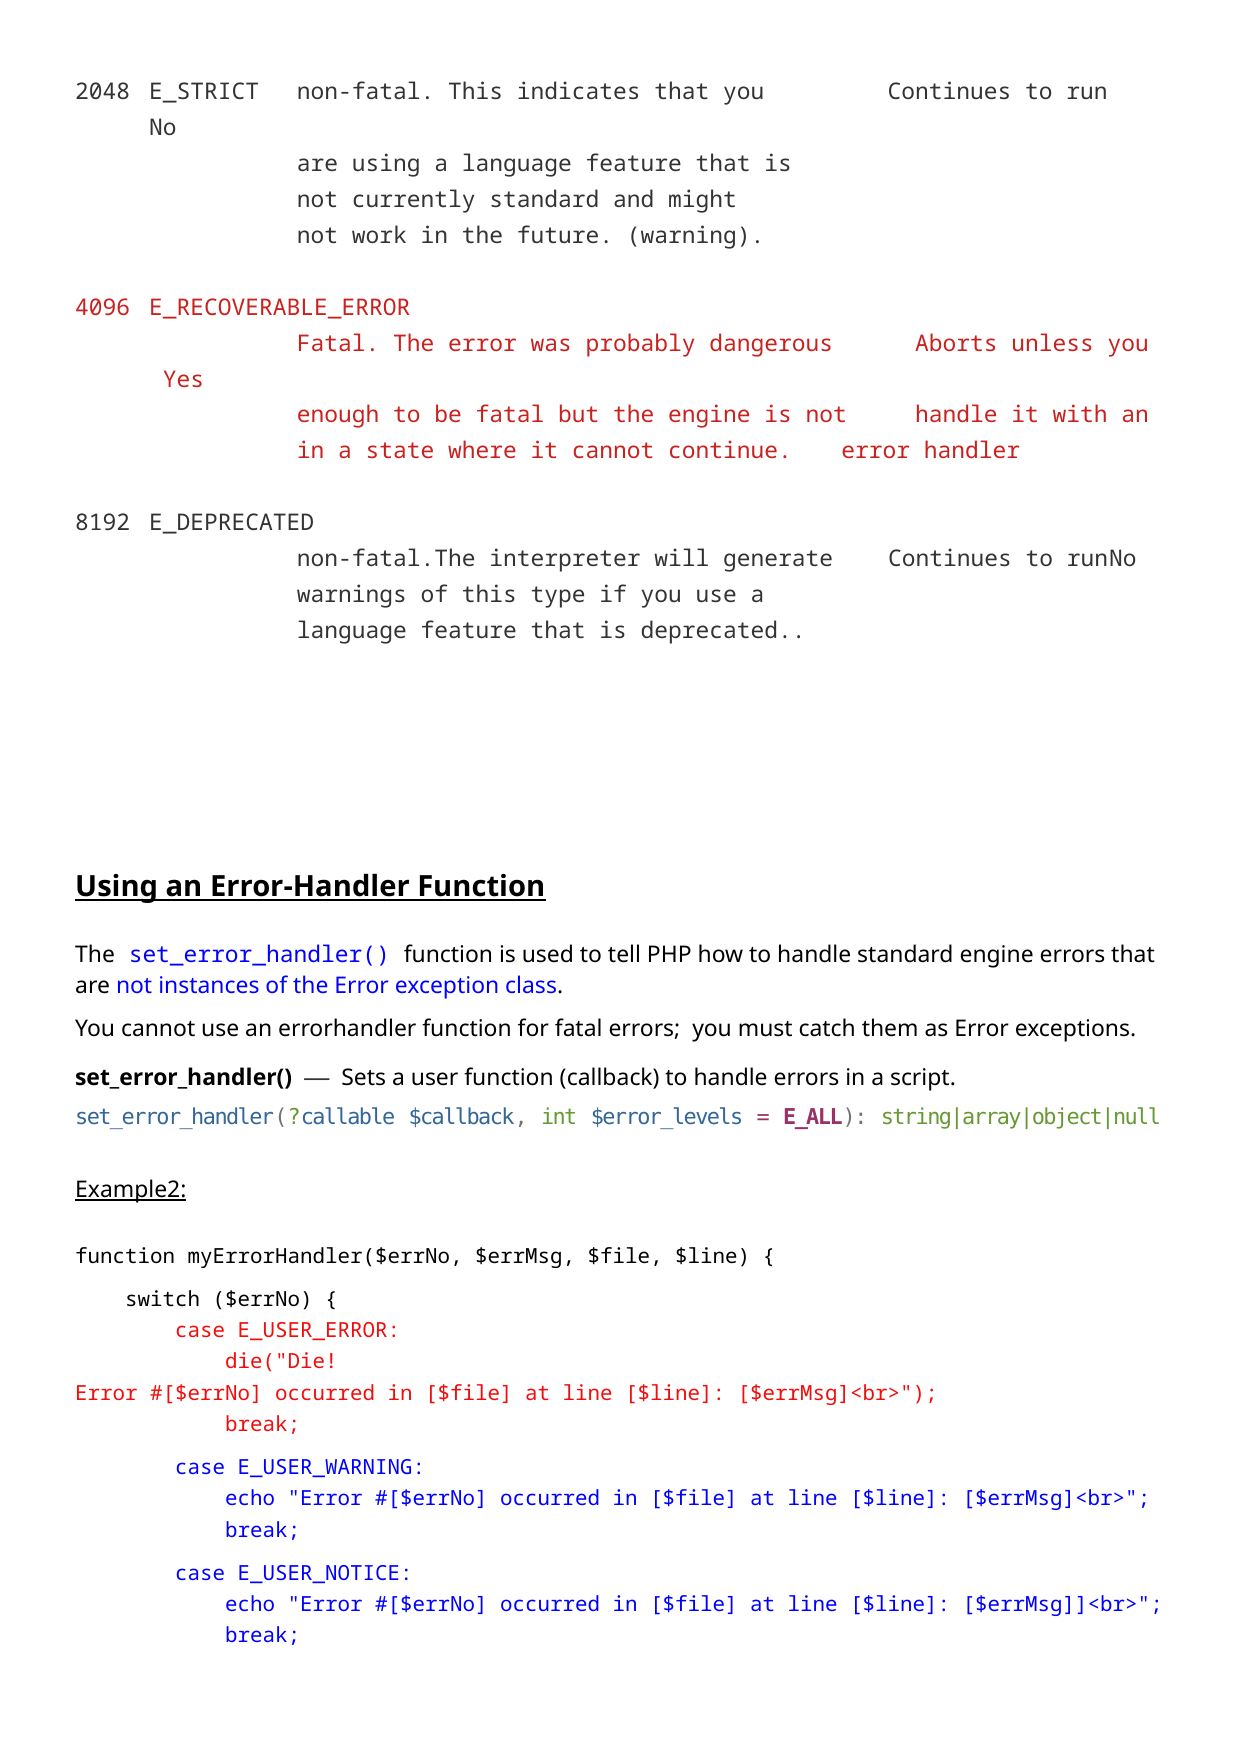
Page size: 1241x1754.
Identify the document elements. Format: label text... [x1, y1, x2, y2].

text switch ($errNo) { [75, 1281, 1166, 1313]
text case E_USER_NOTICE: [75, 1555, 1166, 1586]
text 8192 E_DEPRECATED [75, 506, 1166, 537]
text in a state where it cannot continue. error handler [75, 434, 1166, 466]
text echo "Error #[$errNo] occurred in [$file] at line [$line]: [$errMsg]<br>"; [75, 1481, 1166, 1512]
text break; [75, 1617, 1166, 1649]
text 4096 E_RECOVERABLE_ERROR [75, 291, 1166, 322]
text case E_USER_WARNING: [75, 1449, 1166, 1481]
text non-fatal.The interpreter will generate Continues to run No [75, 542, 1166, 573]
text The set_error_handler() function is used to tell PHP how to handle standard engine errors that are not instances of the Error exception class. [75, 938, 1166, 1000]
text set_error_handler(?callable $callback, int $error_levels = E_ALL): string|array|object|null [75, 1104, 1166, 1130]
text break; [75, 1512, 1166, 1543]
text not work in the future. (warning). [75, 219, 1166, 250]
text function myErrorHandler($errNo, $errMsg, $file, $line) { [75, 1241, 1166, 1269]
text Fatal. The error was probably dangerous Aborts unless you Yes [75, 327, 1166, 394]
text warnings of this type if you use a [75, 578, 1166, 609]
text break; [75, 1406, 1166, 1438]
text are using a language feature that is [75, 147, 1166, 178]
text echo "Error #[$errNo] occurred in [$file] at line [$line]: [$errMsg]]<br>"; [75, 1586, 1166, 1617]
text You cannot use an errorhandler function for fatal errors; you must catch them as Error exceptions. [75, 1012, 1166, 1043]
text Using an Error-Handler Function [75, 866, 1166, 905]
text case E_USER_ERROR: [75, 1313, 1166, 1344]
text enough to be fatal but the engine is not handle it with an [75, 398, 1166, 430]
text not currently standard and might [75, 183, 1166, 214]
text language feature that is deprecated.. [75, 614, 1166, 645]
text Example2: [75, 1173, 1166, 1204]
text die("Die! Error #[$errNo] occurred in [$file] at line [$line]: [$errMsg]<br>"); [75, 1344, 1166, 1406]
text set_error_handler() — Sets a user function (callback) to handle errors in a script. [75, 1061, 1166, 1092]
text 2048 E_STRICT non-fatal. This indicates that you Continues to run No [75, 75, 1166, 142]
